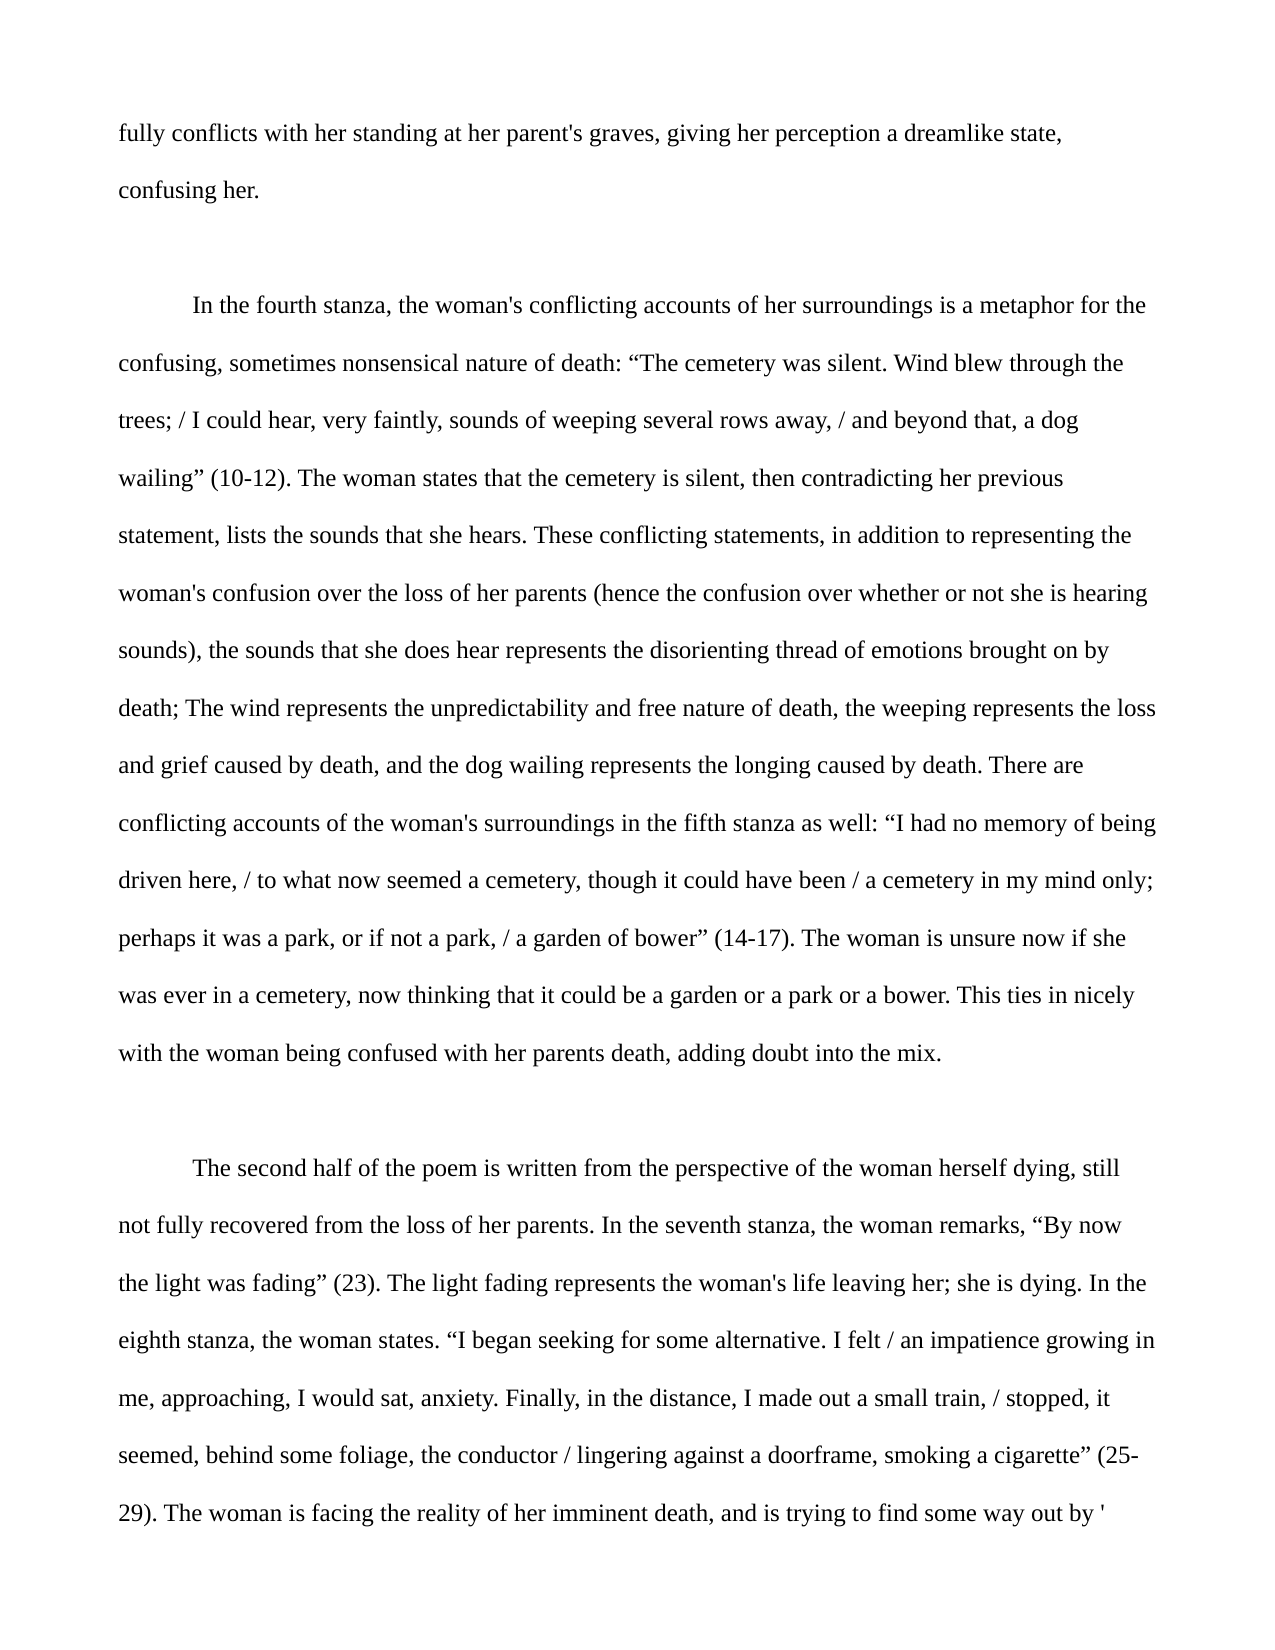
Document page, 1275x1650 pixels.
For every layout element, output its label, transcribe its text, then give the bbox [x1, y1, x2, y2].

text In the fourth stanza, the woman's conflicting accounts of her surroundings is a metaphor for the confusing, sometimes nonsensical nature of death: “The cemetery was silent. Wind blew through the trees; / I could hear, very faintly, sounds of weeping several rows away, / and beyond that, a dog wailing” (10-12). The woman states that the cemetery is silent, then contradicting her previous statement, lists the sounds that she hears. These conflicting statements, in addition to representing the woman's confusion over the loss of her parents (hence the confusion over whether or not she is hearing sounds), the sounds that she does hear represents the disorienting thread of emotions brought on by death; The wind represents the unpredictability and free nature of death, the weeping represents the loss and grief caused by death, and the dog wailing represents the longing caused by death. There are conflicting accounts of the woman's surroundings in the fifth stanza as well: “I had no memory of being driven here, / to what now seemed a cemetery, though it could have been / a cemetery in my mind only; perhaps it was a park, or if not a park, / a garden of bower” (14-17). The woman is unsure now if she was ever in a cemetery, now thinking that it could be a garden or a park or a bower. This ties in nicely with the woman being confused with her parents death, adding doubt into the mix. [118, 291, 1157, 1067]
text fully conflicts with her standing at her parent's graves, giving her perception a dreamlike state, confusing her. [118, 118, 1157, 204]
text The second half of the poem is written from the perspective of the woman herself dying, still not fully recovered from the loss of her parents. In the seventh stanza, the woman remarks, “By now the light was fading” (23). The light fading represents the woman's life leaving her; she is dying. In the eighth stanza, the woman states. “I began seeking for some alternative. I felt / an impatience growing in me, approaching, I would sat, anxiety. Finally, in the distance, I made out a small train, / stopped, it seemed, behind some foliage, the conductor / lingering against a doorframe, smoking a cigarette” (25-29). The woman is facing the reality of her imminent death, and is trying to find some way out by ' [118, 1153, 1157, 1527]
